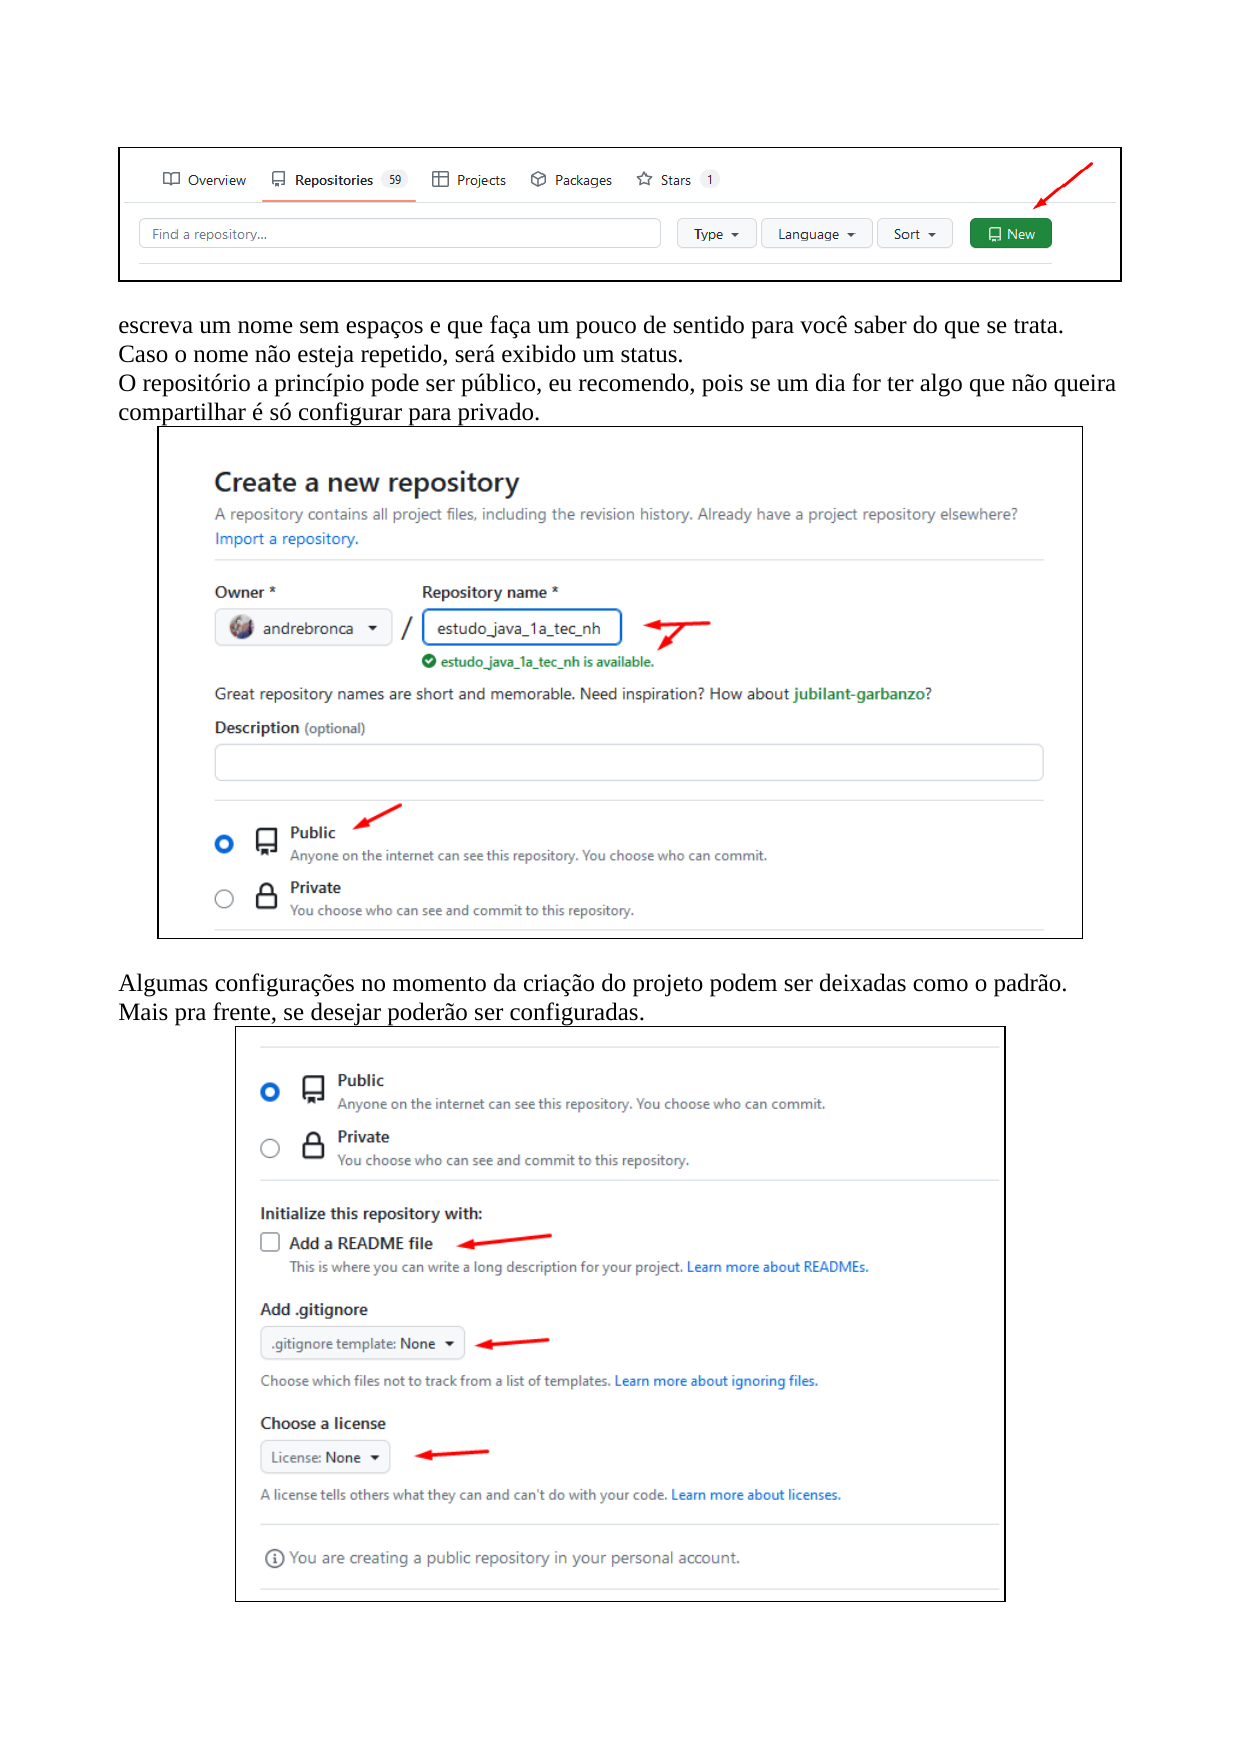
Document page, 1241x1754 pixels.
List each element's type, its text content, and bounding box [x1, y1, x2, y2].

picture [124, 152, 1117, 276]
picture [240, 1031, 1000, 1597]
text Algumas configurações no momento da criação do projeto podem ser deixadas como o padrão. Mais pra frente, se desejar poderão ser configuradas. [118, 968, 1122, 1026]
picture [163, 431, 1078, 934]
text escreva um nome sem espaços e que faça um pouco de sentido para você saber do que se trata. [118, 311, 1122, 339]
text O repositório a princípio pode ser público, eu recomendo, pois se um dia for ter algo que não queira compartilhar é só configurar para privado. [118, 368, 1122, 426]
text Caso o nome não esteja repetido, será exibido um status. [118, 339, 1122, 368]
